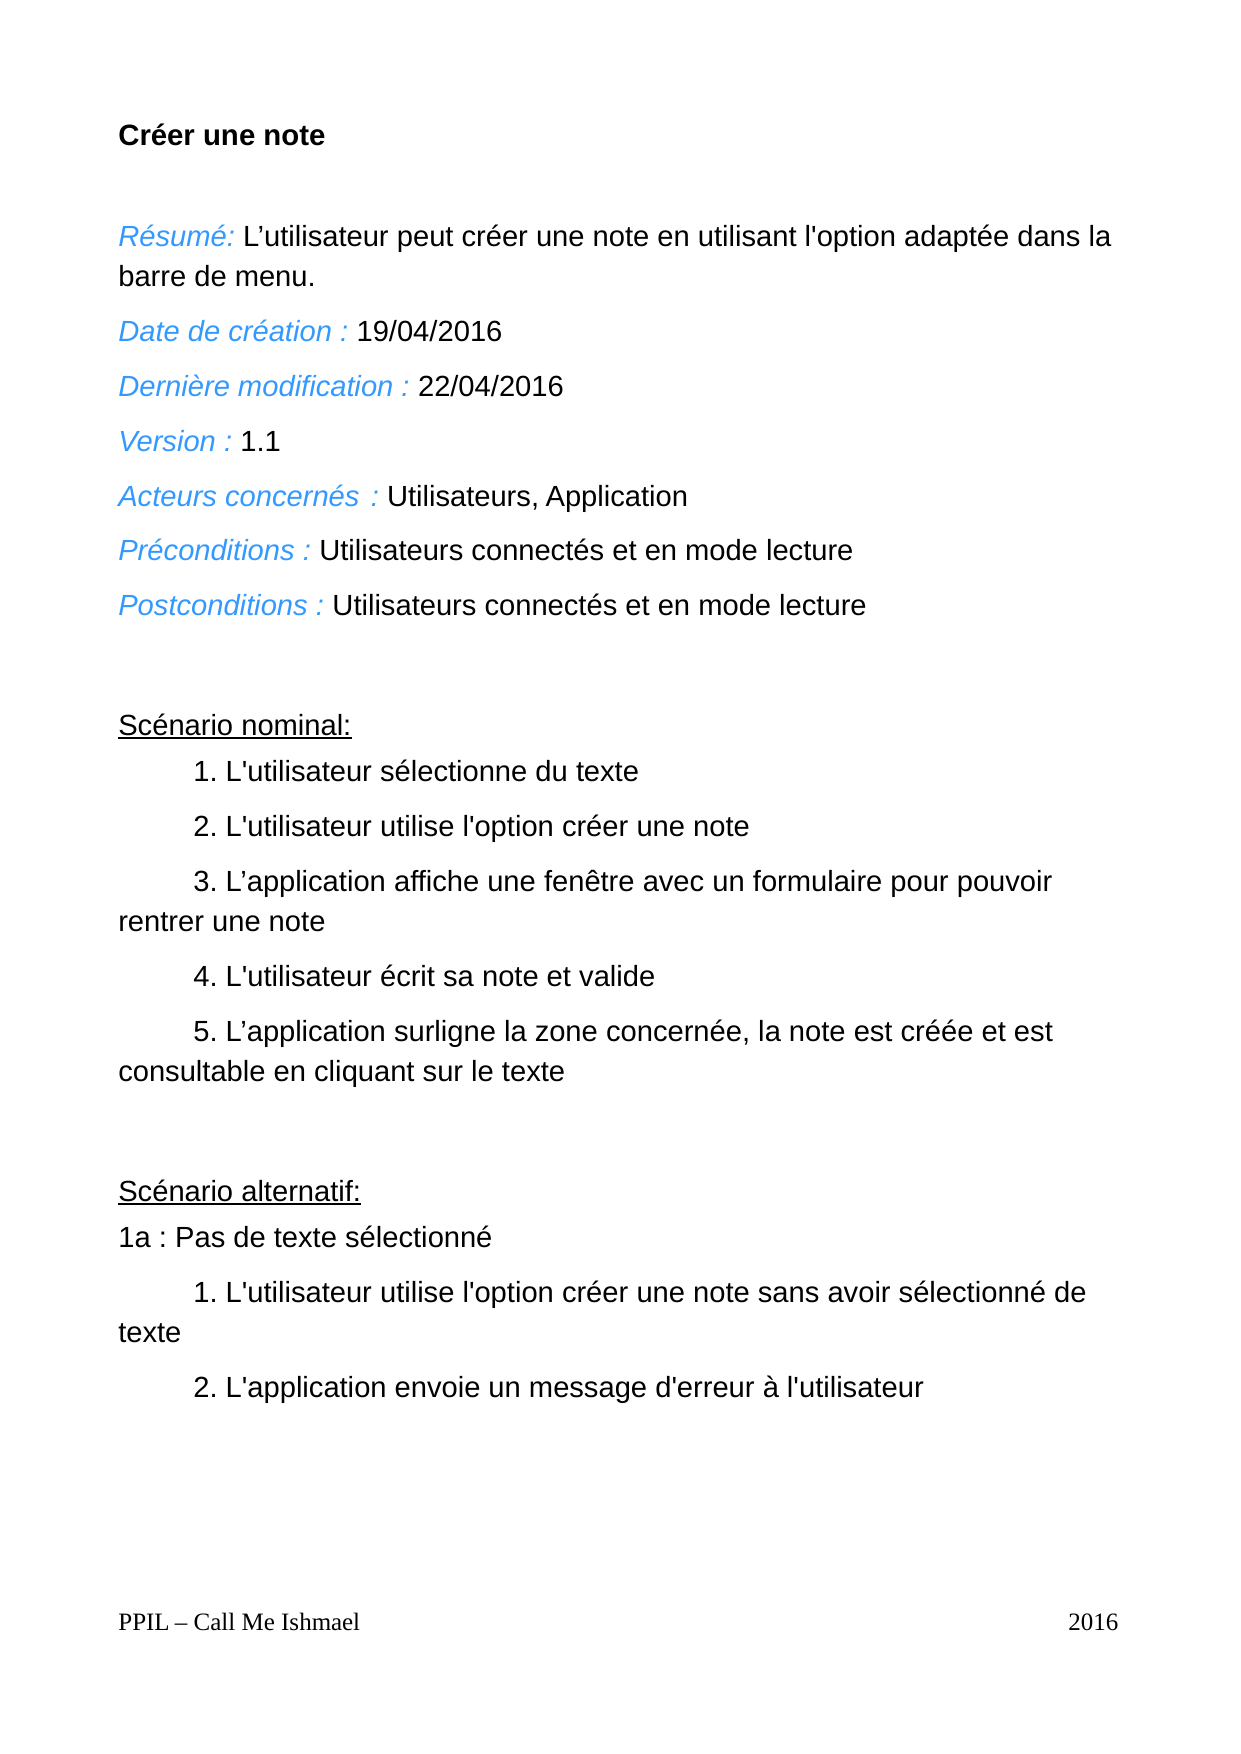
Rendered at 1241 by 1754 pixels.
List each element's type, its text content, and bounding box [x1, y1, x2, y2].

text 1. L'utilisateur utilise l'option créer une note sans avoir sélectionné de texte [118, 1274, 1122, 1348]
text 4. L'utilisateur écrit sa note et valide [118, 959, 1122, 992]
text 1. L'utilisateur sélectionne du texte [118, 754, 1122, 788]
text 2. L'application envoie un message d'erreur à l'utilisateur [118, 1369, 1122, 1403]
text 5. L’application surligne la zone concernée, la note est créée et est consultable en cliquant sur le texte [118, 1013, 1122, 1087]
text Acteurs concernés : Utilisateurs, Application [118, 478, 1122, 512]
text Version : 1.1 [118, 424, 1122, 457]
text 3. L’application affiche une fenêtre avec un formulaire pour pouvoir rentrer une note [118, 864, 1122, 937]
text Préconditions : Utilisateurs connectés et en mode lecture [118, 533, 1122, 567]
subtitle Scénario nominal: [118, 708, 1122, 742]
text 1a : Pas de texte sélectionné [118, 1220, 1122, 1253]
text Dernière modification : 22/04/2016 [118, 369, 1122, 402]
text Résumé: L’utilisateur peut créer une note en utilisant l'option adaptée dans la barre de menu. [118, 219, 1122, 293]
subtitle Créer une note [118, 118, 1122, 152]
text Postconditions : Utilisateurs connectés et en mode lecture [118, 588, 1122, 622]
subtitle Scénario alternatif: [118, 1174, 1122, 1207]
text 2. L'utilisateur utilise l'option créer une note [118, 809, 1122, 842]
text Date de création : 19/04/2016 [118, 314, 1122, 348]
